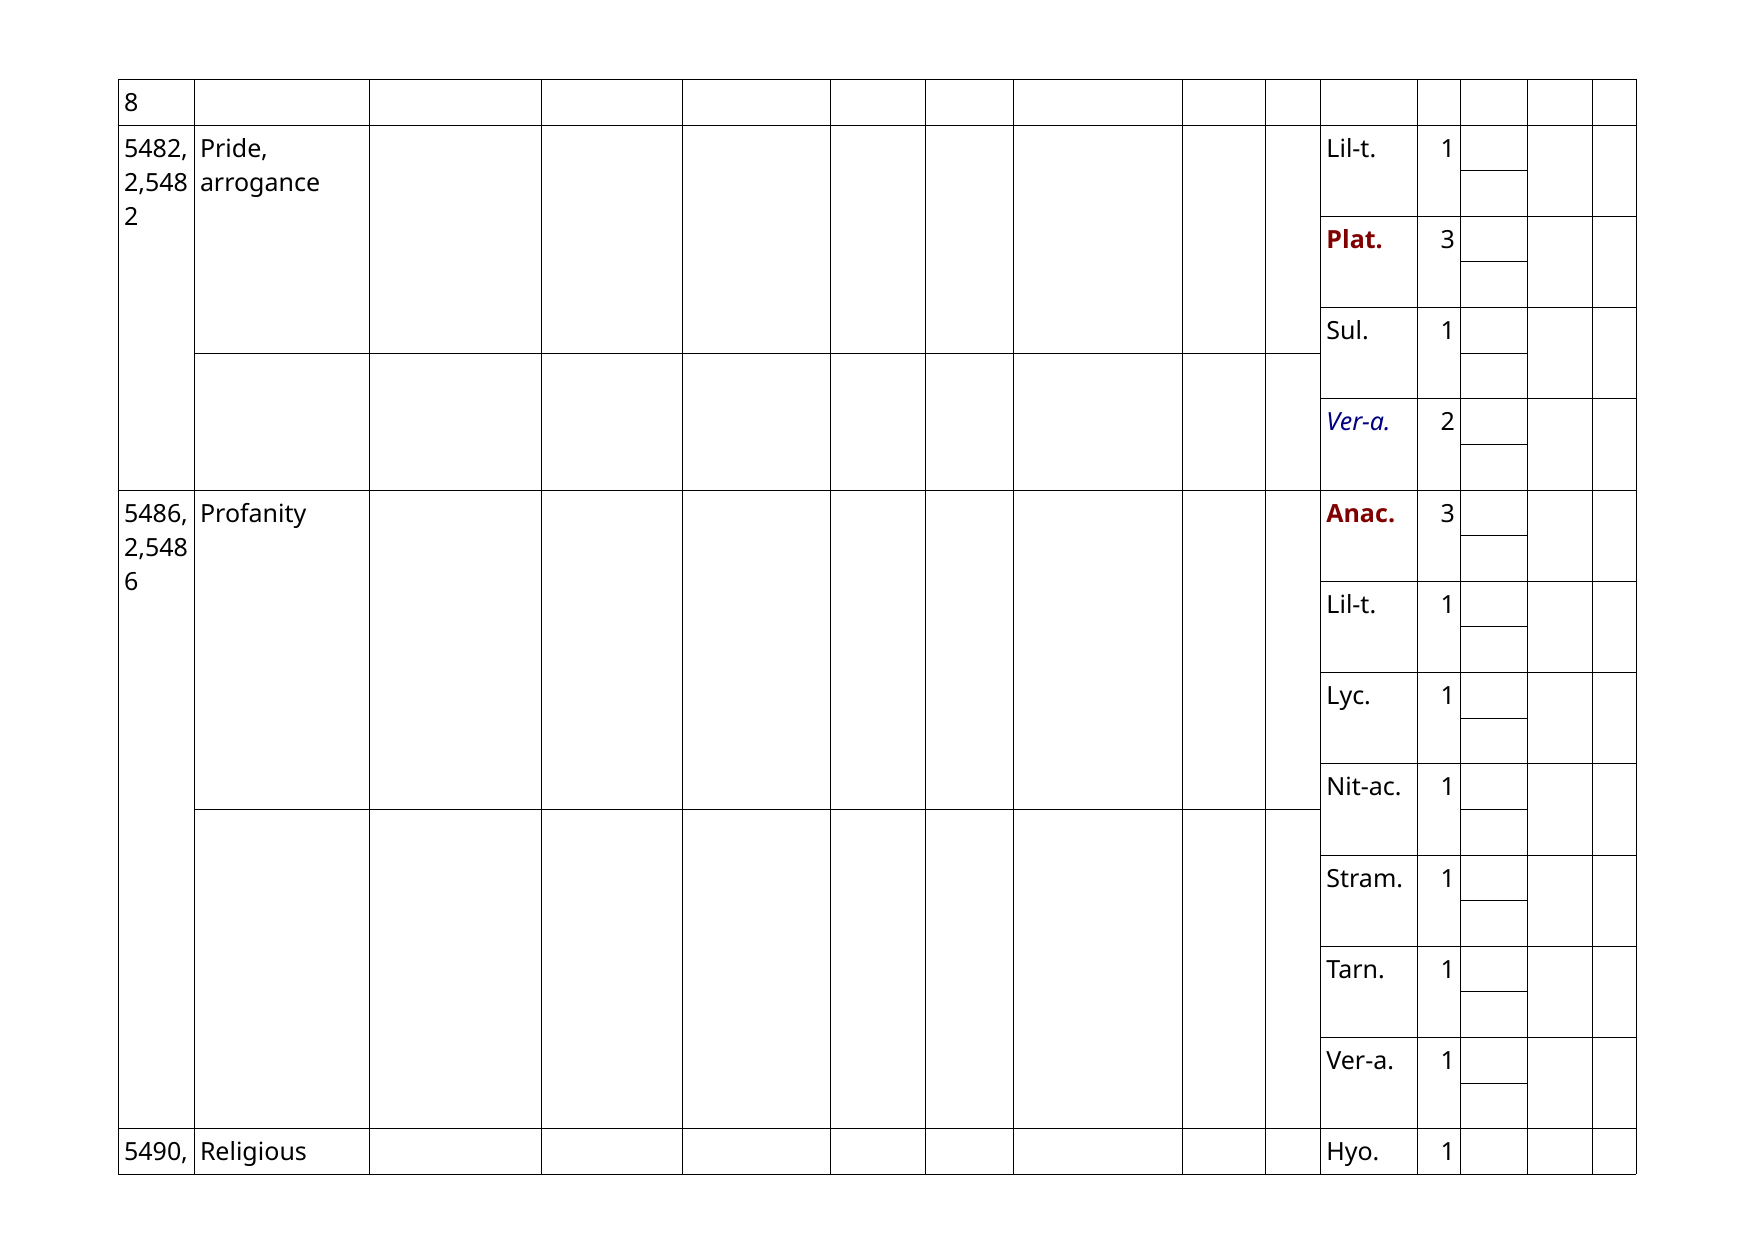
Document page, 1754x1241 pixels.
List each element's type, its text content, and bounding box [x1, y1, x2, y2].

table_cell [1528, 1038, 1592, 1128]
table_cell [683, 810, 830, 1128]
table_cell Lil-t. [1321, 582, 1417, 672]
table_cell [1461, 354, 1527, 398]
table_cell 1 [1418, 1129, 1460, 1174]
table_cell [542, 810, 682, 1128]
table_cell [1461, 810, 1527, 854]
table_cell 1 [1418, 947, 1460, 1037]
table_cell [1593, 126, 1636, 216]
table_cell [1528, 491, 1592, 581]
table_cell [1593, 491, 1636, 581]
table_cell [926, 810, 1013, 1128]
table_cell [1461, 308, 1527, 353]
table_cell Ver-a. [1321, 1038, 1417, 1128]
table_cell [1593, 947, 1636, 1037]
table_cell [542, 1129, 682, 1174]
table_cell 1 [1418, 764, 1460, 854]
table_cell [1461, 217, 1527, 261]
table_cell [926, 1129, 1013, 1174]
table_cell [370, 810, 541, 1128]
table_cell [831, 1129, 925, 1174]
table_cell [683, 354, 830, 489]
table_cell [1528, 582, 1592, 672]
table_cell [1266, 126, 1320, 353]
table_cell [370, 1129, 541, 1174]
table_cell [195, 80, 369, 124]
table_cell [1461, 1038, 1527, 1083]
table_cell [370, 491, 541, 809]
table_cell [542, 491, 682, 809]
table_cell [1461, 262, 1527, 307]
table_cell [1014, 126, 1182, 353]
table_cell [1593, 1038, 1636, 1128]
table_cell 5486,2,5486 [119, 491, 194, 1128]
table_cell [831, 354, 925, 489]
table_cell [683, 126, 830, 353]
table_cell [1461, 171, 1527, 216]
table_cell Lyc. [1321, 673, 1417, 763]
table_cell [831, 126, 925, 353]
table_cell Profanity [195, 491, 369, 809]
table_cell [542, 126, 682, 353]
table_cell Pride, arrogance [195, 126, 369, 353]
table_cell [542, 354, 682, 489]
table_cell [1461, 399, 1527, 444]
table_cell Nit-ac. [1321, 764, 1417, 854]
table_cell [831, 810, 925, 1128]
table_cell [1183, 491, 1265, 809]
table_cell [1183, 126, 1265, 353]
table_cell [370, 126, 541, 353]
table_cell Anac. [1321, 491, 1417, 581]
table_cell [1014, 1129, 1182, 1174]
table_cell [1528, 856, 1592, 946]
table_cell [1183, 810, 1265, 1128]
table_cell [926, 354, 1013, 489]
table_cell Ver-a. [1321, 399, 1417, 489]
table_cell 2 [1418, 399, 1460, 489]
table_cell Tarn. [1321, 947, 1417, 1037]
table_cell 1 [1418, 126, 1460, 216]
table_cell [1593, 80, 1636, 124]
table_cell [926, 80, 1013, 124]
table_cell [1461, 80, 1527, 124]
table_cell 5482,2,5482 [119, 126, 194, 489]
table_cell [1528, 80, 1592, 124]
table_cell [1014, 354, 1182, 489]
table_cell [195, 354, 369, 489]
table_cell [1418, 80, 1460, 124]
table_cell 3 [1418, 217, 1460, 307]
table_cell 1 [1418, 856, 1460, 946]
table_cell [1461, 627, 1527, 672]
table_cell [1266, 491, 1320, 809]
table_cell [1528, 764, 1592, 854]
table_cell [1593, 764, 1636, 854]
table_cell 1 [1418, 673, 1460, 763]
table_cell Religious [195, 1129, 369, 1174]
table_cell [1266, 354, 1320, 489]
table_cell [1266, 810, 1320, 1128]
table_cell [1461, 536, 1527, 581]
table_cell Lil-t. [1321, 126, 1417, 216]
table_cell [1461, 1129, 1527, 1174]
table_cell [1528, 1129, 1592, 1174]
table_cell [683, 491, 830, 809]
table_cell 5490, [119, 1129, 194, 1174]
table_cell [926, 491, 1013, 809]
table_cell [1461, 673, 1527, 718]
table_cell [1593, 856, 1636, 946]
table_cell [1528, 217, 1592, 307]
table_cell [1461, 491, 1527, 535]
table_cell [1528, 399, 1592, 489]
table_cell [1461, 764, 1527, 809]
table_cell [831, 491, 925, 809]
table_cell 3 [1418, 491, 1460, 581]
table_cell [926, 126, 1013, 353]
table_cell [1014, 810, 1182, 1128]
table_cell [1461, 582, 1527, 626]
table_cell 1 [1418, 582, 1460, 672]
table_cell [1183, 80, 1265, 124]
table_cell Hyo. [1321, 1129, 1417, 1174]
table_cell [1593, 582, 1636, 672]
table_cell [195, 810, 369, 1128]
table_cell [1528, 308, 1592, 398]
table_cell [1528, 673, 1592, 763]
table_cell [1014, 80, 1182, 124]
table_cell [1593, 308, 1636, 398]
table_cell [1528, 947, 1592, 1037]
table_cell [1461, 856, 1527, 900]
table_cell [1183, 354, 1265, 489]
table_cell [542, 80, 682, 124]
table_cell [1461, 992, 1527, 1037]
table_cell [831, 80, 925, 124]
table_cell [370, 80, 541, 124]
table_cell [1528, 126, 1592, 216]
table_cell [683, 1129, 830, 1174]
table_cell Stram. [1321, 856, 1417, 946]
table_cell [1461, 901, 1527, 946]
table_cell [1183, 1129, 1265, 1174]
table_cell [1461, 126, 1527, 170]
table_cell [1014, 491, 1182, 809]
table_cell 8 [119, 80, 194, 124]
table_cell [1461, 1084, 1527, 1128]
table_cell [1593, 217, 1636, 307]
table_cell [370, 354, 541, 489]
table_cell [683, 80, 830, 124]
table_cell 1 [1418, 308, 1460, 398]
table_cell [1266, 1129, 1320, 1174]
table_cell [1266, 80, 1320, 124]
table_cell Plat. [1321, 217, 1417, 307]
table_cell [1461, 947, 1527, 991]
table_cell [1321, 80, 1417, 124]
table_cell 1 [1418, 1038, 1460, 1128]
table_cell [1461, 445, 1527, 489]
table_cell [1461, 719, 1527, 763]
table_cell [1593, 673, 1636, 763]
table_cell [1593, 1129, 1636, 1174]
table_cell Sul. [1321, 308, 1417, 398]
table_cell [1593, 399, 1636, 489]
